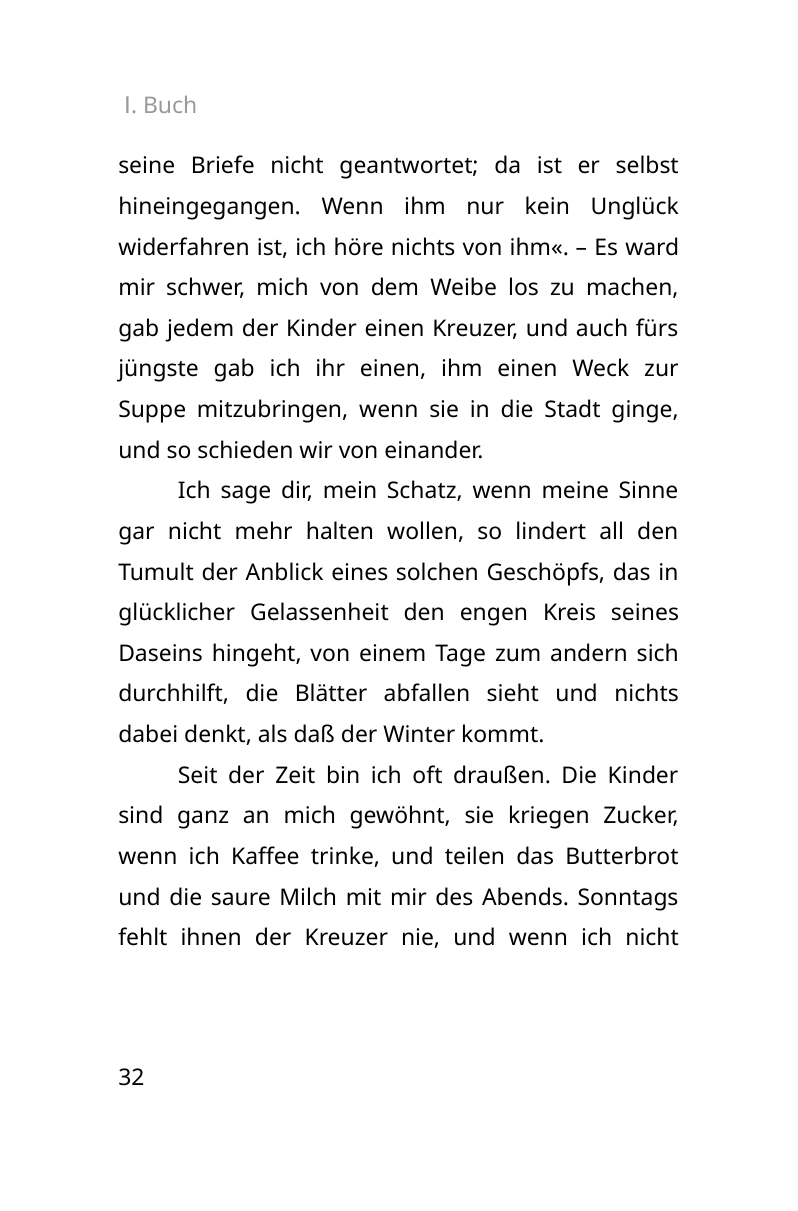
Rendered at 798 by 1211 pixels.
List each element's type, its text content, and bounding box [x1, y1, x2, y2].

text seine Briefe nicht geantwortet; da ist er selbst hineingegangen. Wenn ihm nur kein Unglück widerfahren ist, ich höre nichts von ihm«. – Es ward mir schwer, mich von dem Weibe los zu machen, gab jedem der Kinder einen Kreuzer, und auch fürs jüngste gab ich ihr einen, ihm einen Weck zur Suppe mitzubringen, wenn sie in die Stadt ginge, und so schieden wir von einander. [118, 149, 679, 465]
text Seit der Zeit bin ich oft draußen. Die Kinder sind ganz an mich gewöhnt, sie kriegen Zucker, wenn ich Kaffee trinke, und teilen das Butterbrot und die saure Milch mit mir des Abends. Sonntags fehlt ihnen der Kreuzer nie, und wenn ich nicht [118, 759, 679, 952]
text Ich sage dir, mein Schatz, wenn meine Sinne gar nicht mehr halten wollen, so lindert all den Tumult der Anblick eines solchen Geschöpfs, das in glücklicher Gelassenheit den engen Kreis seines Daseins hingeht, von einem Tage zum andern sich durchhilft, die Blätter abfallen sieht und nichts dabei denkt, als daß der Winter kommt. [118, 474, 679, 749]
